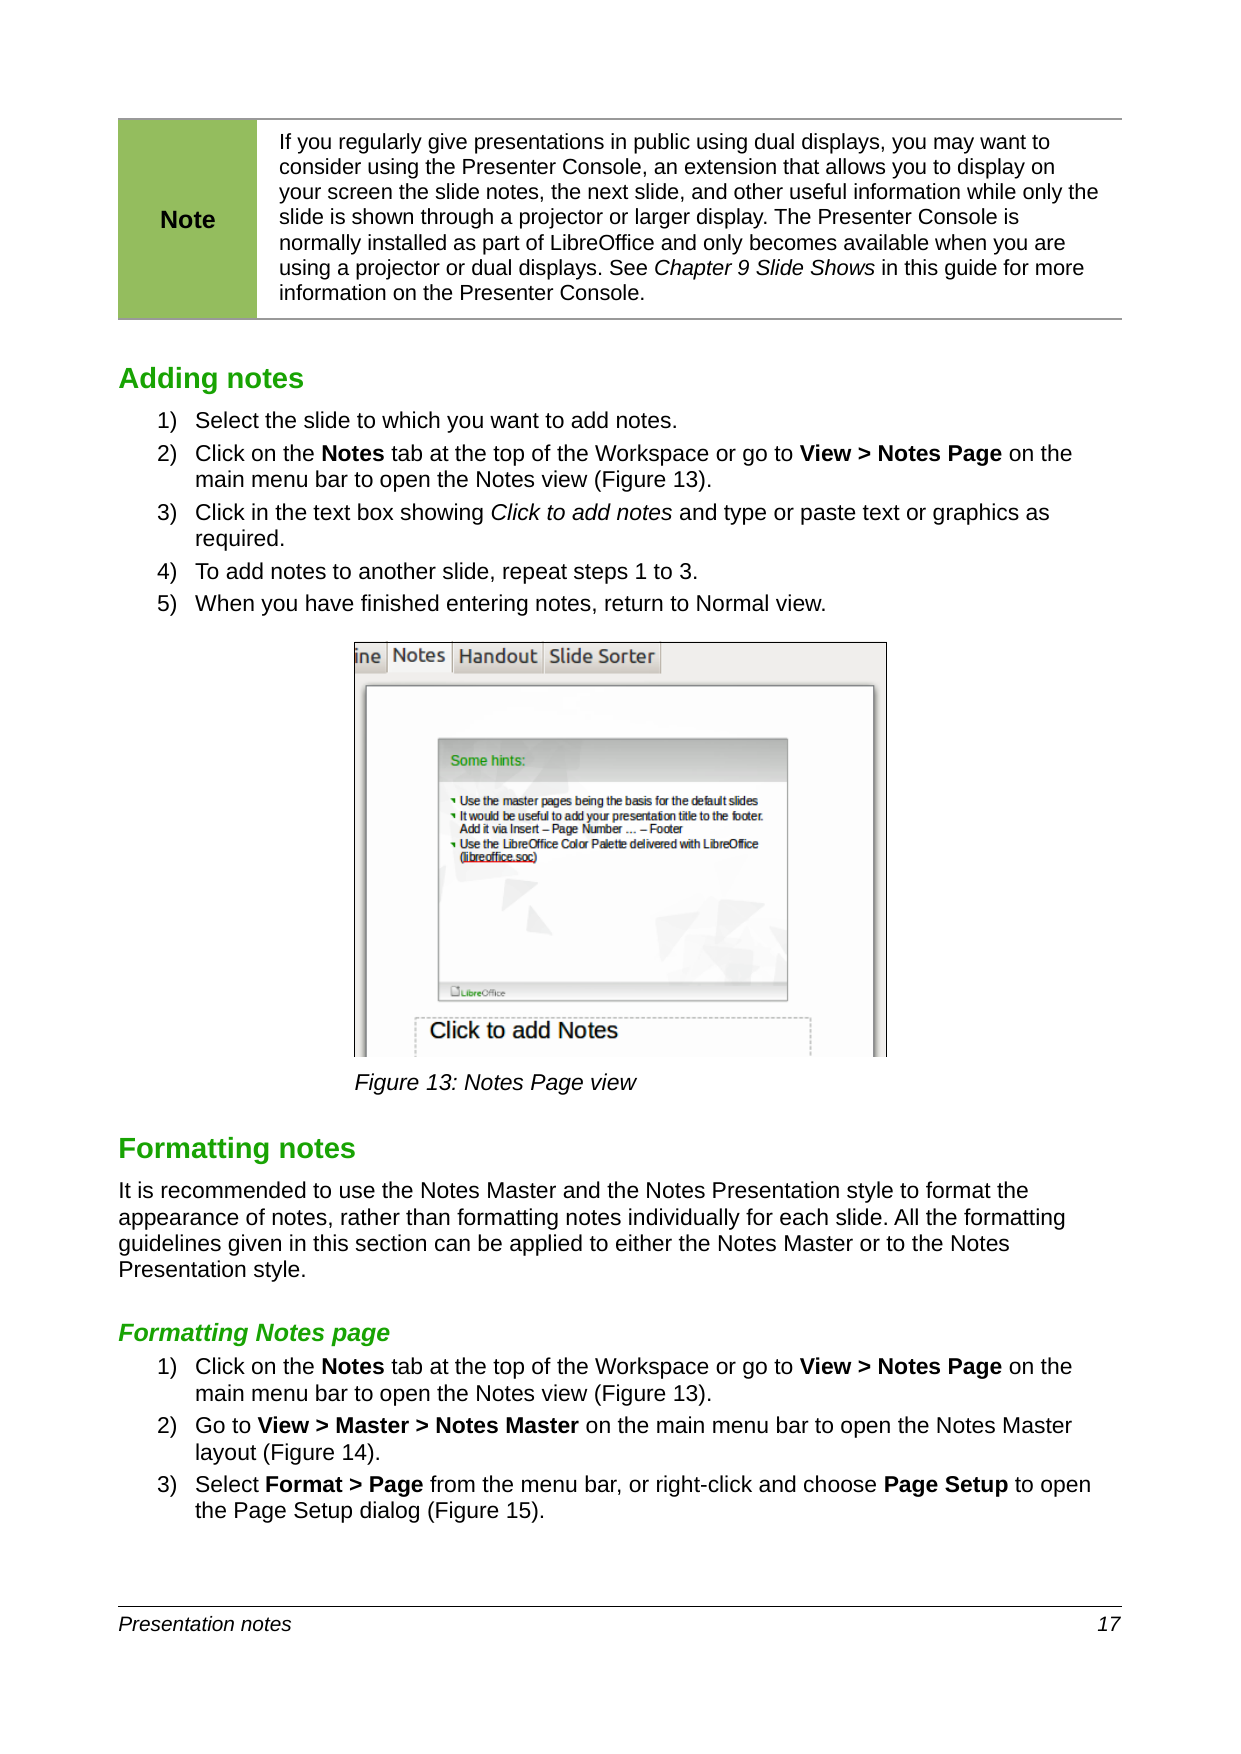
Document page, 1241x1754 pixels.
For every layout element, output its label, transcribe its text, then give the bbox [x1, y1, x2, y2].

list Select the slide to which you want to add notes. [177, 407, 1122, 433]
list Go to View > Master > Notes Master on the main menu bar to open the Notes Master layout (Figure 14). [177, 1412, 1122, 1465]
list Click on the Notes tab at the top of the Workspace or go to View > Notes Page on the main menu bar to open the Notes view (Figure 13). [177, 1353, 1122, 1406]
list Select Format > Page from the menu bar, or right-click and choose Page Setup to open the Page Setup dialog (Figure 15). [177, 1471, 1122, 1524]
subtitle Formatting Notes page [118, 1318, 1122, 1347]
table_header Note [118, 120, 257, 318]
list Click in the text box showing Click to add notes and type or paste text or graphics as required. [177, 499, 1122, 551]
table_header If you regularly give presentations in public using dual displays, you may want to consider using the Presenter Console, an extension that allows you to display on your screen the slide notes, the next slide, and other useful information while only the slide is shown through a projector or larger display. The Presenter Console is normally installed as part of LibreOffice and only becomes available when you are using a projector or dual displays. See Chapter 9 Slide Shows in this guide for more information on the Presenter Console. [258, 120, 1122, 318]
text Figure 13: Notes Page view [354, 1069, 886, 1096]
list When you have finished entering notes, return to Normal view. [177, 590, 1122, 617]
text It is recommended to use the Notes Master and the Notes Presentation style to format the appearance of notes, rather than formatting notes individually for each slide. All the formatting guidelines given in this section can be applied to either the Notes Master or to the Notes Presentation style. [118, 1177, 1122, 1282]
list Click on the Notes tab at the top of the Workspace or go to View > Notes Page on the main menu bar to open the Notes view (Figure 13). [177, 440, 1122, 492]
subtitle Formatting notes [118, 1131, 1122, 1165]
list To add notes to another slide, repeat steps 1 to 3. [177, 558, 1122, 584]
picture [355, 643, 886, 1057]
subtitle Adding notes [118, 361, 1122, 395]
